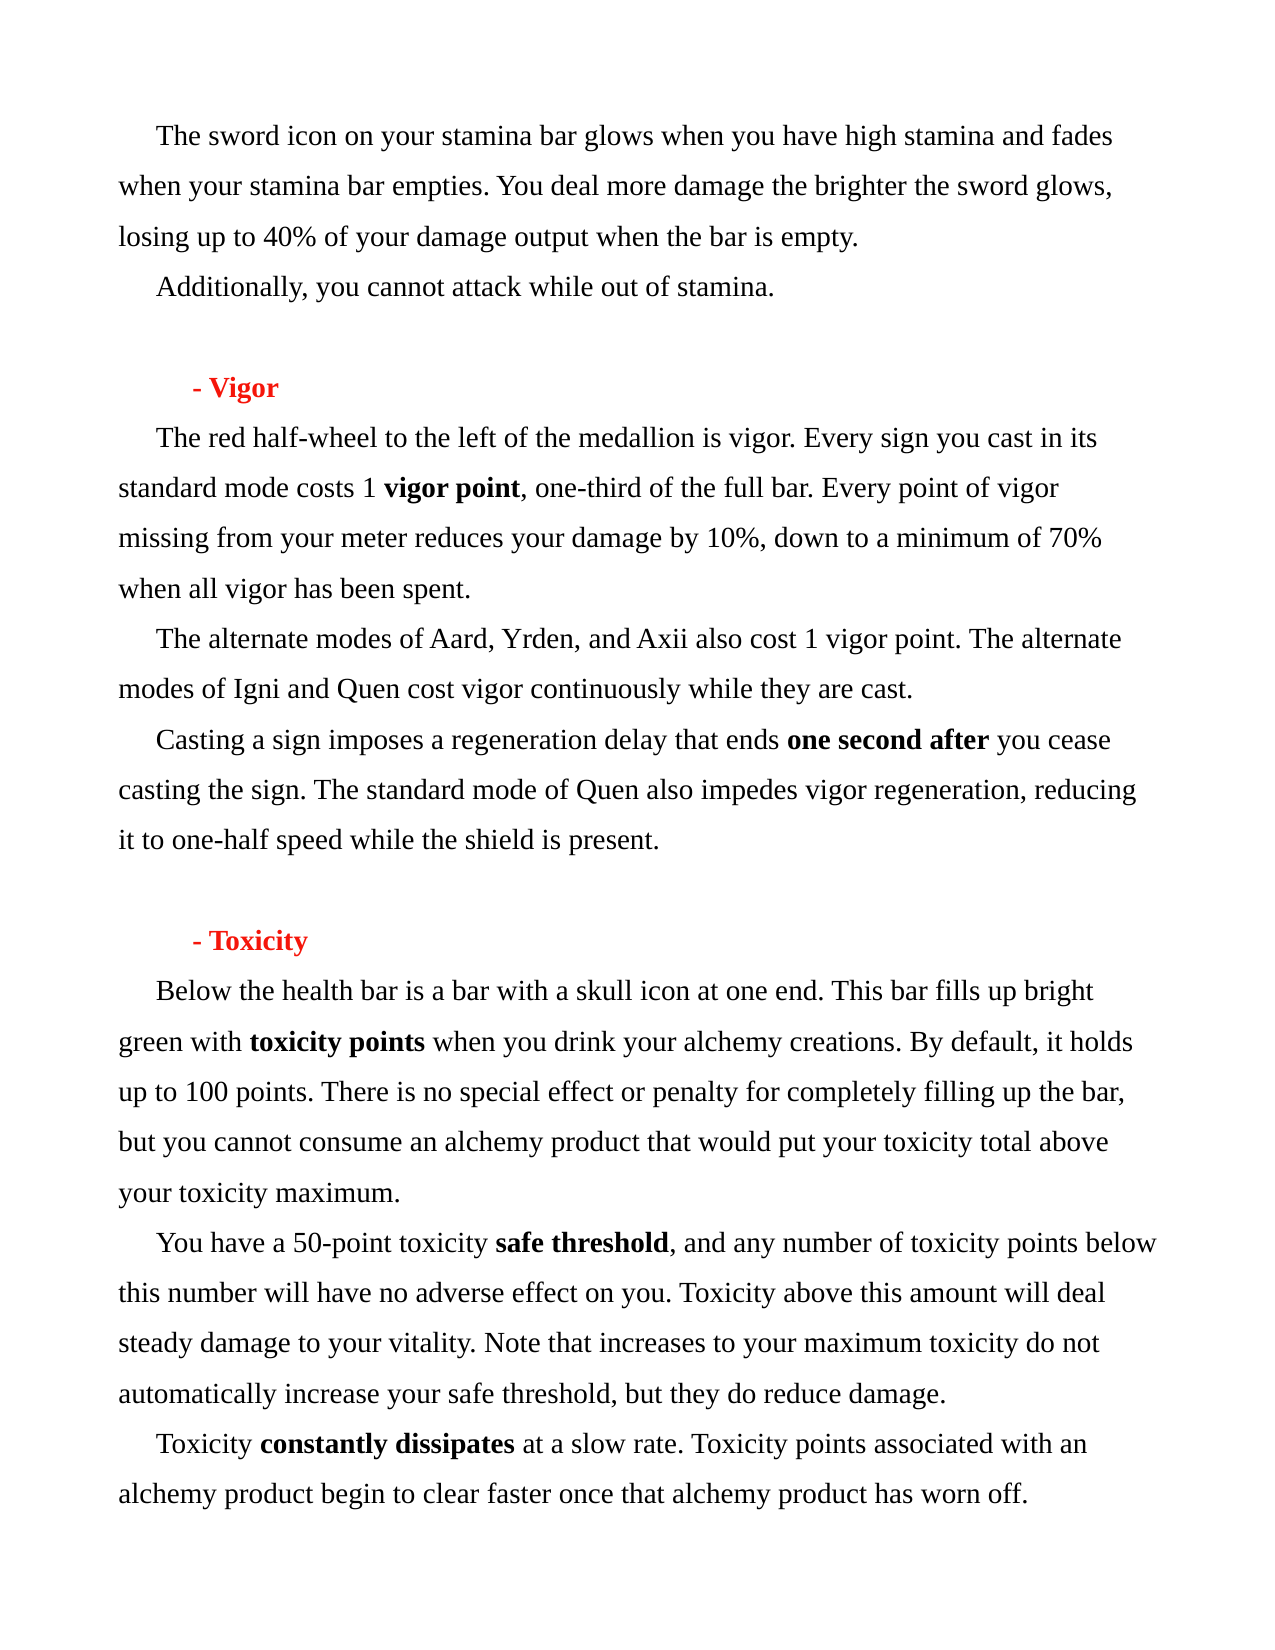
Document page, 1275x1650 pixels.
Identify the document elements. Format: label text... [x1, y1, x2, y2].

text The red half-wheel to the left of the medallion is vigor. Every sign you cast in its standard mode costs 1 vigor point, one-third of the full bar. Every point of vigor missing from your meter reduces your damage by 10%, down to a minimum of 70% when all vigor has been spent. [118, 420, 1157, 604]
text - Toxicity [118, 923, 1157, 957]
text You have a 50-point toxicity safe threshold, and any number of toxicity points below this number will have no adverse effect on you. Toxicity above this amount will deal steady damage to your vitality. Note that increases to your maximum toxicity do not automatically increase your safe threshold, but they do reduce damage. [118, 1225, 1157, 1409]
text Casting a sign imposes a regeneration delay that ends one second after you cease casting the sign. The standard mode of Quen also impedes vigor regeneration, reducing it to one-half speed while the shield is present. [118, 722, 1157, 856]
text Below the health bar is a bar with a skull icon at one end. This bar fills up bright green with toxicity points when you drink your alchemy creations. By default, it holds up to 100 points. There is no special effect or penalty for completely filling up the bar, but you cannot consume an alchemy product that would put your toxicity total above your toxicity maximum. [118, 973, 1157, 1208]
text The alternate modes of Aard, Yrden, and Axii also cost 1 vigor point. The alternate modes of Igni and Quen cost vigor continuously while they are cast. [118, 621, 1157, 705]
text - Vigor [118, 370, 1157, 403]
text Additionally, you cannot attack while out of stamina. [118, 269, 1157, 303]
text The sword icon on your stamina bar glows when you have high stamina and fades when your stamina bar empties. You deal more damage the brighter the sword glows, losing up to 40% of your damage output when the bar is empty. [118, 118, 1157, 252]
text Toxicity constantly dissipates at a slow rate. Toxicity points associated with an alchemy product begin to clear faster once that alchemy product has worn off. [118, 1426, 1157, 1510]
